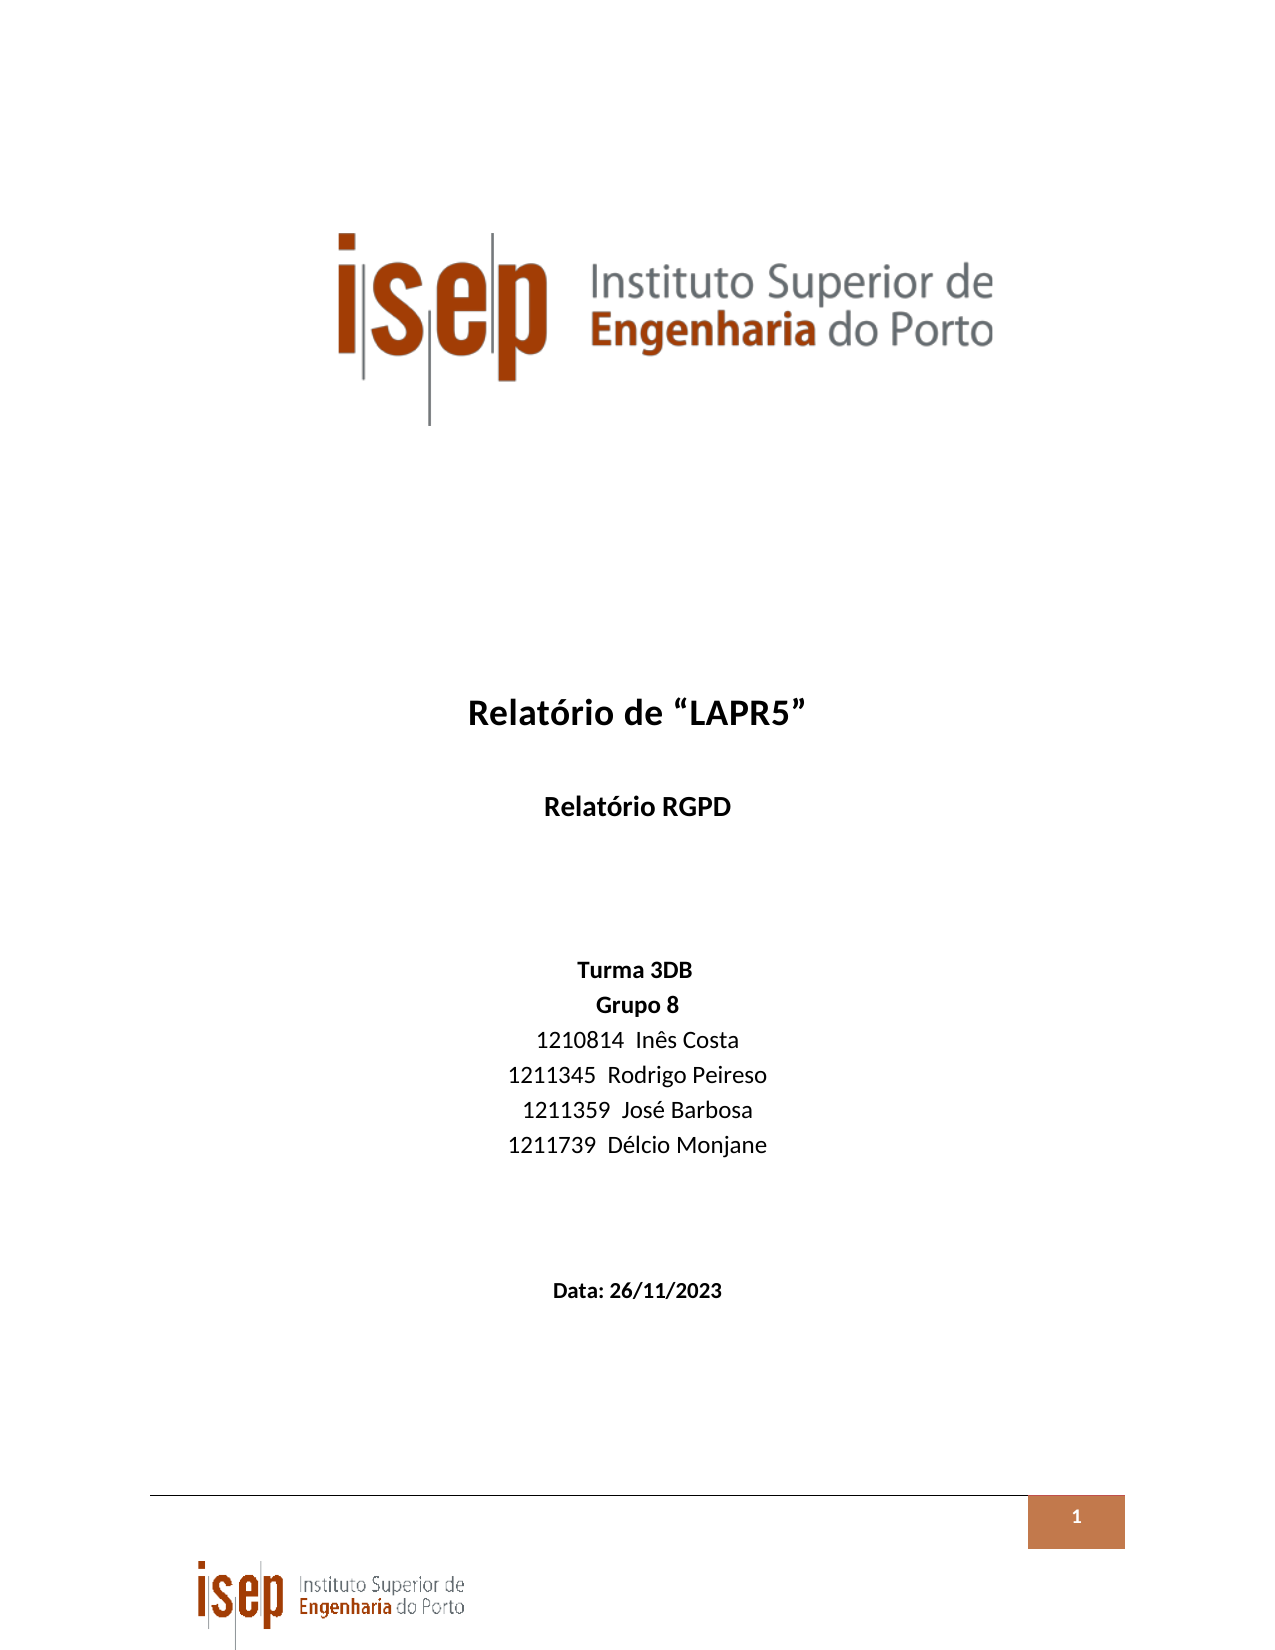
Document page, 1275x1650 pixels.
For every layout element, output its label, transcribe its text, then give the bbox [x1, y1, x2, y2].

picture [198, 1561, 464, 1650]
text 1211345 Rodrigo Peireso [150, 1059, 1125, 1089]
text Turma 3DB [150, 954, 1125, 984]
text Relatório RGPD [150, 788, 1125, 824]
text Grupo 8 [150, 989, 1125, 1019]
text 1211359 José Barbosa [150, 1094, 1125, 1124]
subtitle Relatório de “LAPR5” [150, 688, 1125, 734]
text 1211739 Délcio Monjane [150, 1129, 1125, 1159]
text Data: 26/11/2023 [150, 1276, 1125, 1304]
picture [338, 233, 993, 426]
text 1210814 Inês Costa [150, 1024, 1125, 1054]
